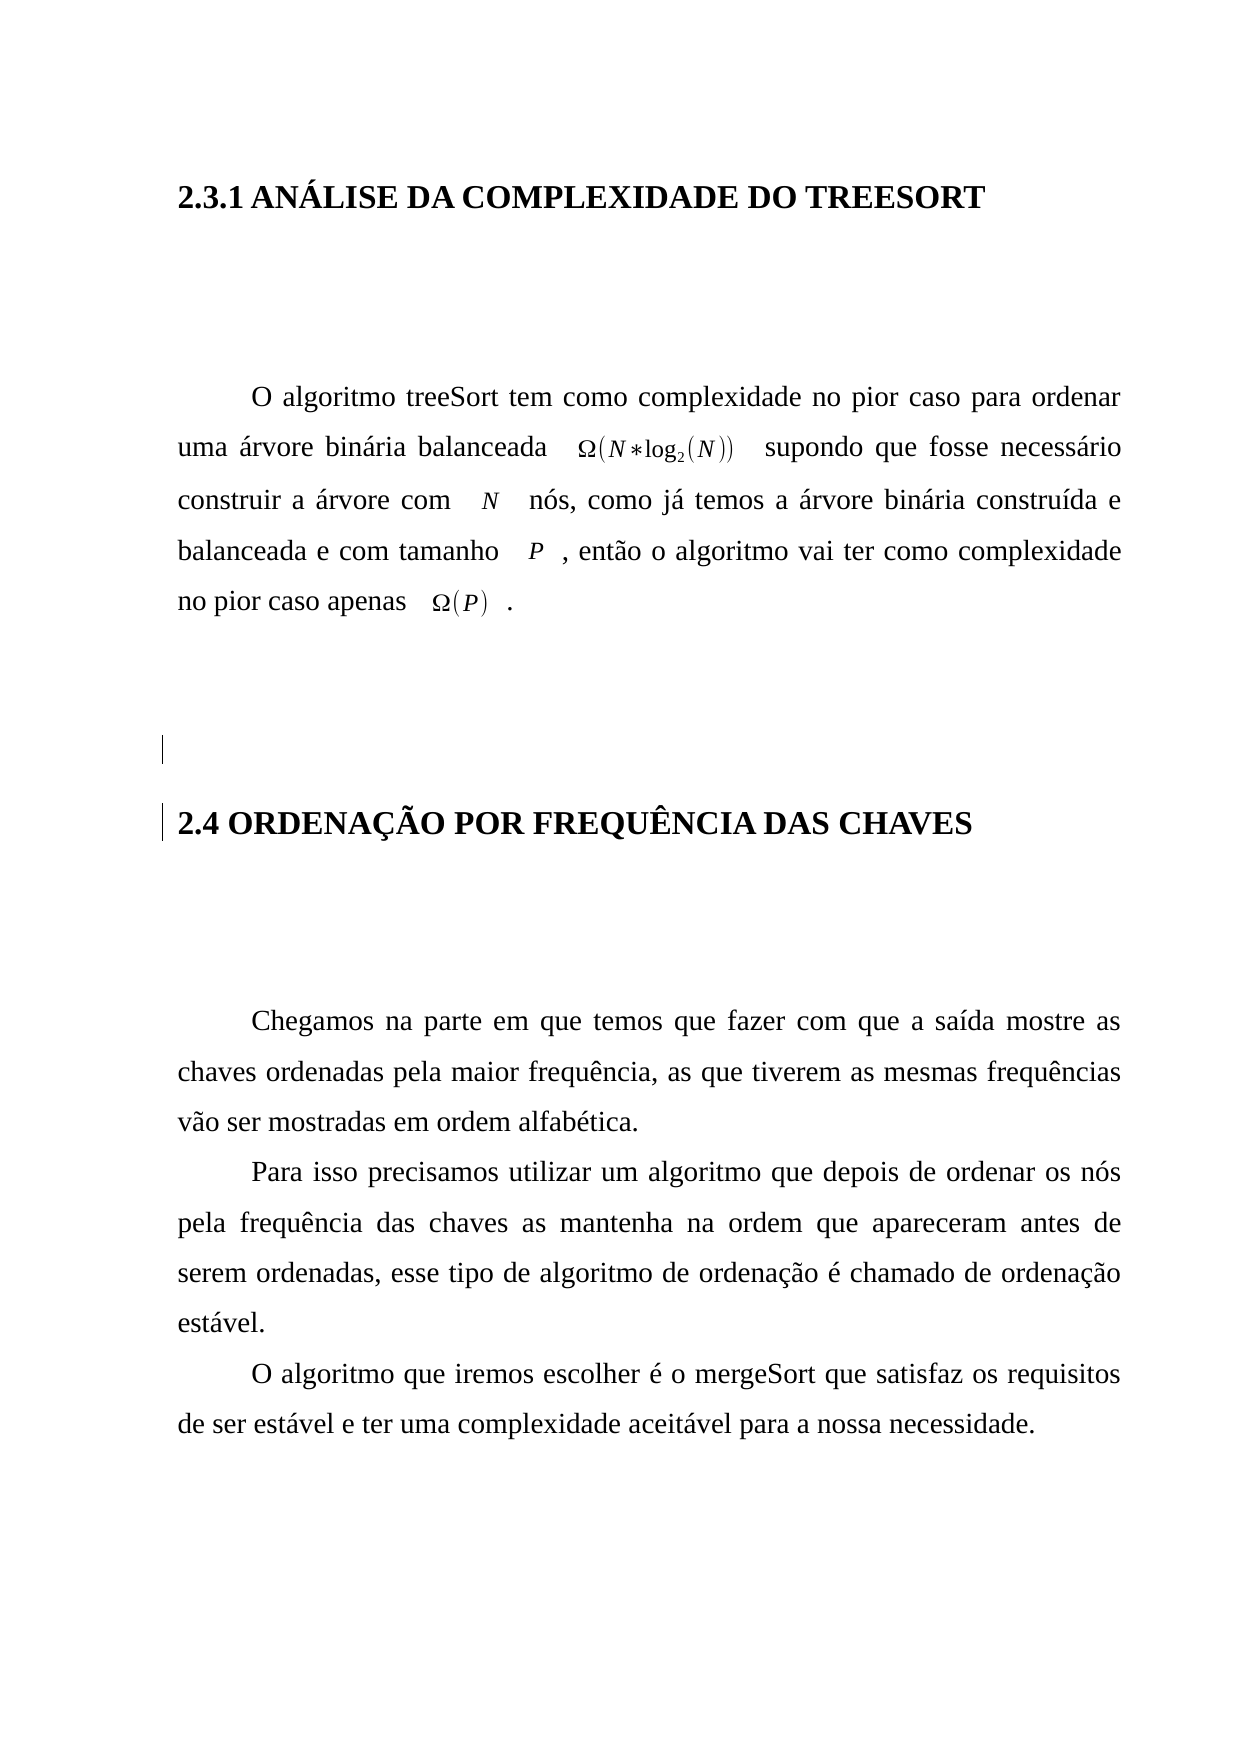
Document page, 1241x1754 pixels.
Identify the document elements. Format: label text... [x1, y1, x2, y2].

subtitle 2.4 ORDENAÇÃO POR FREQUÊNCIA DAS CHAVES [177, 803, 1122, 841]
text Chegamos na parte em que temos que fazer com que a saída mostre as chaves ordenadas pela maior frequência, as que tiverem as mesmas frequências vão ser mostradas em ordem alfabética. [177, 1003, 1122, 1138]
text O algoritmo que iremos escolher é o mergeSort que satisfaz os requisitos de ser estável e ter uma complexidade aceitável para a nossa necessidade. [177, 1356, 1122, 1439]
text O algoritmo treeSort tem como complexidade no pior caso para ordenar uma árvore binária balanceada supondo que fosse necessário construir a árvore com nós, como já temos a árvore binária construída e balanceada e com tamanho , então o algoritmo vai ter como complexidade no pior caso apenas . [177, 379, 1122, 617]
subtitle 2.3.1 ANÁLISE DA COMPLEXIDADE DO TREESORT [177, 177, 1122, 216]
text Para isso precisamos utilizar um algoritmo que depois de ordenar os nós pela frequência das chaves as mantenha na ordem que apareceram antes de serem ordenadas, esse tipo de algoritmo de ordenação é chamado de ordenação estável. [177, 1154, 1122, 1339]
